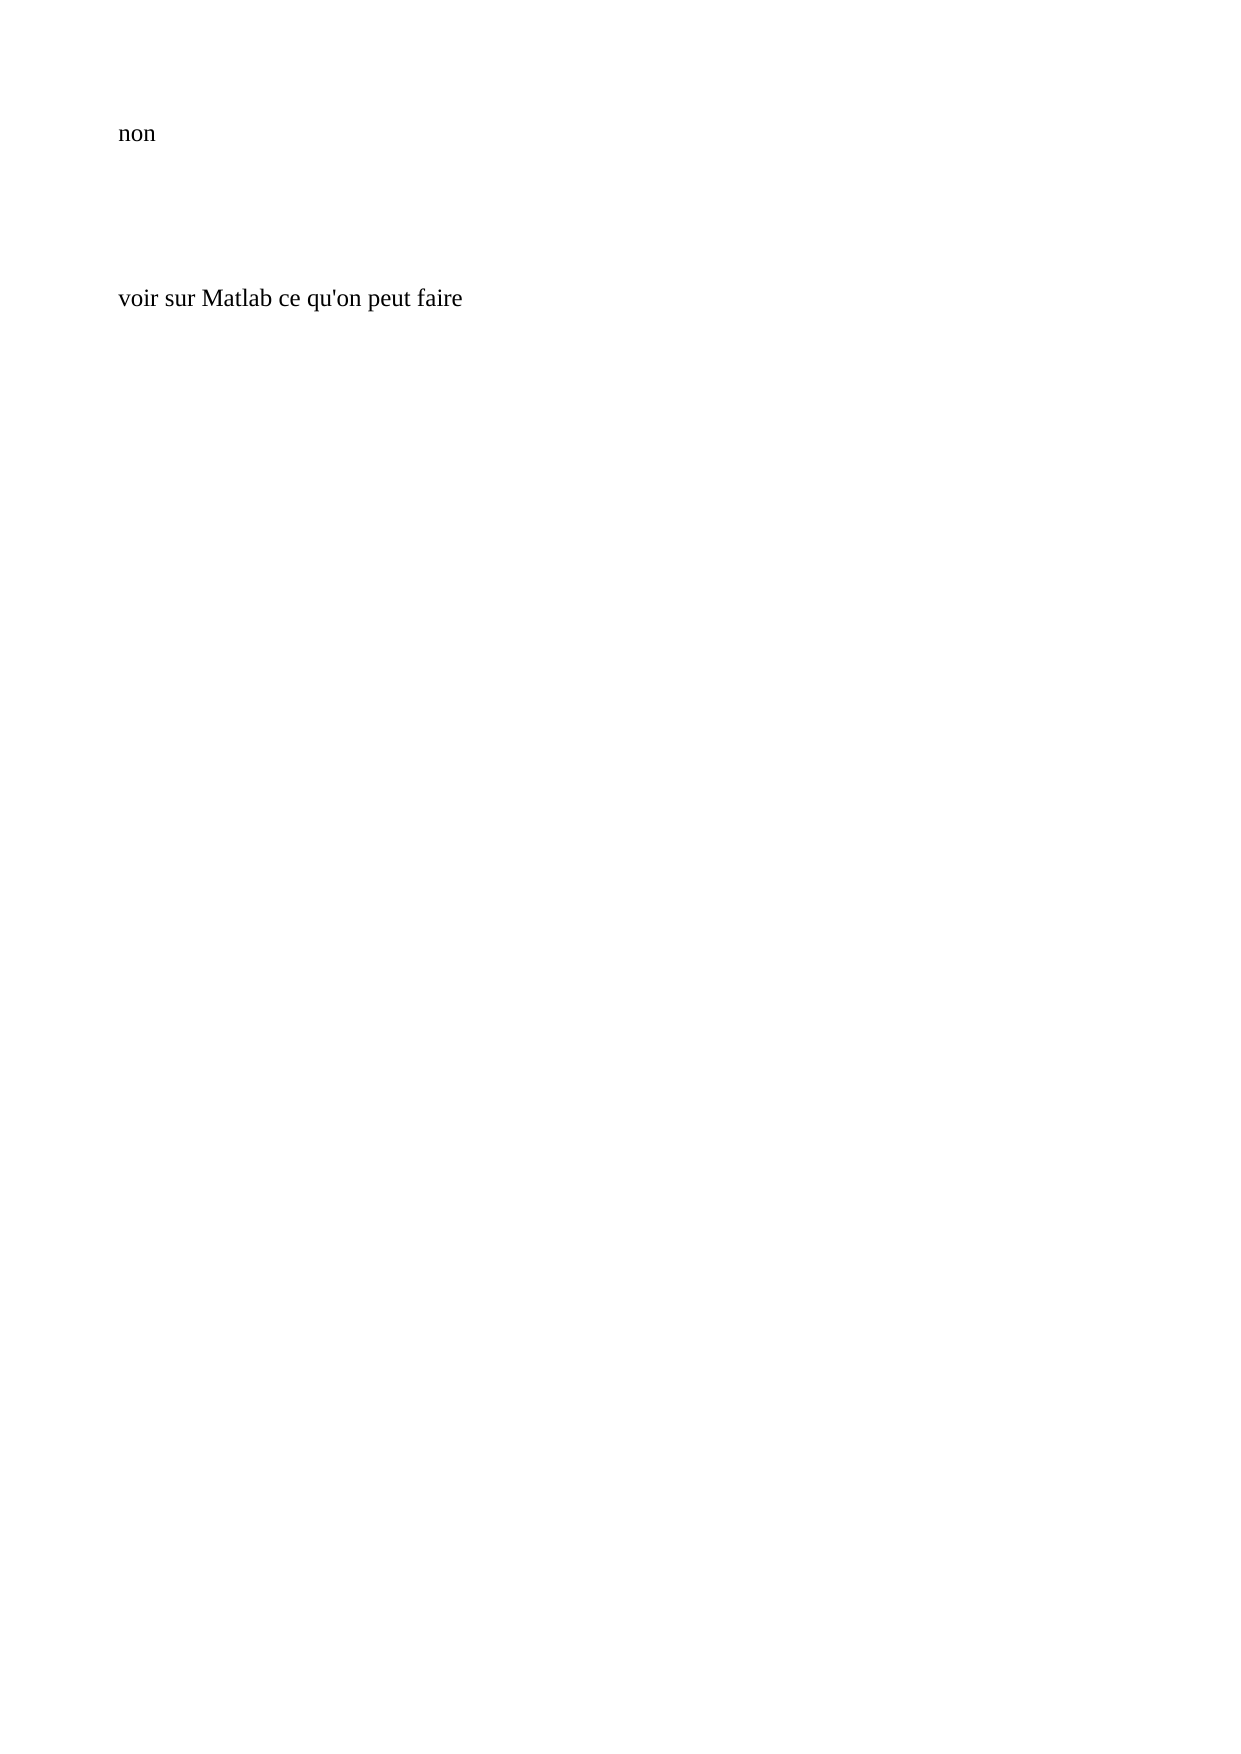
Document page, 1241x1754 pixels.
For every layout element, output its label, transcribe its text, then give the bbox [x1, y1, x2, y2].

text non [118, 118, 1122, 147]
text voir sur Matlab ce qu'on peut faire [118, 283, 1122, 312]
